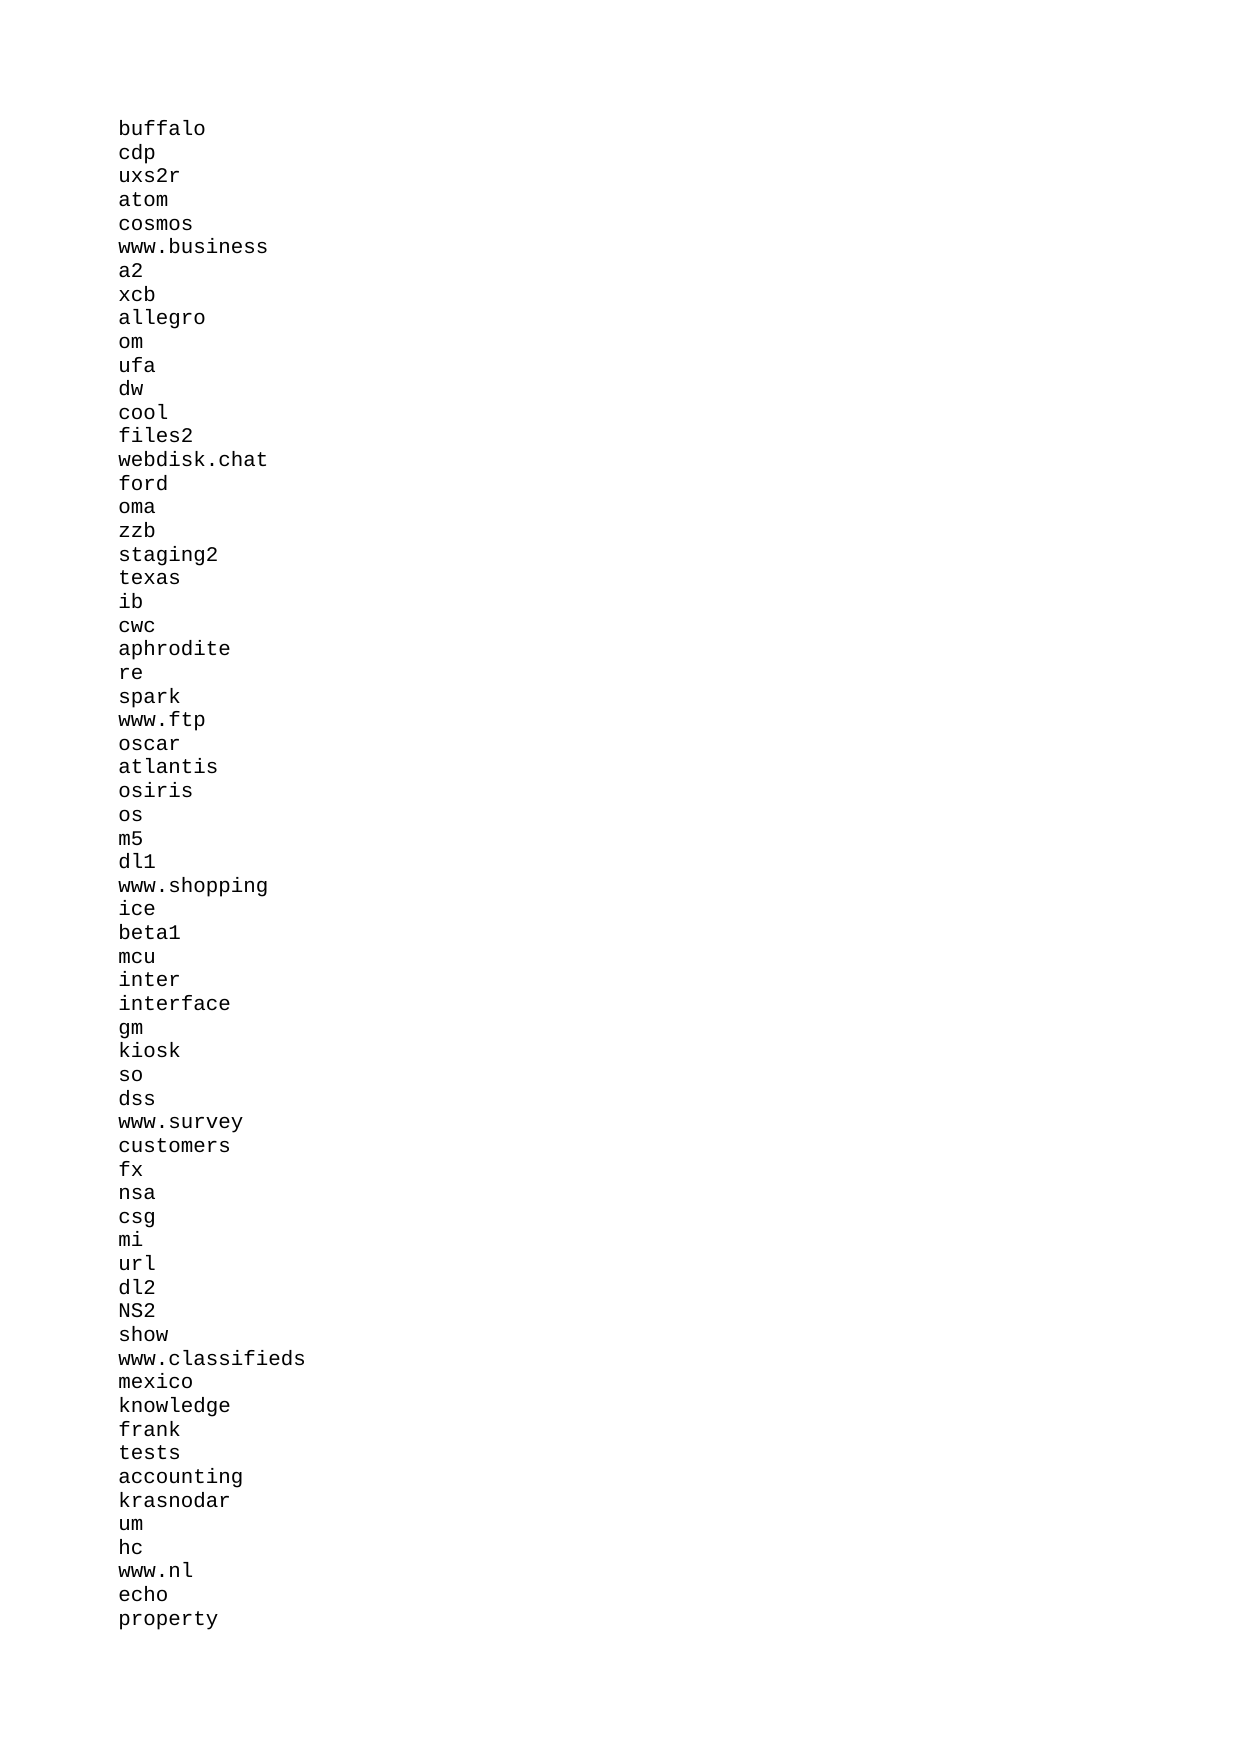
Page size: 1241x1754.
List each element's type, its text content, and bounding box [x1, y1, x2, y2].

text echo [118, 1584, 1122, 1608]
text dl2 [118, 1277, 1122, 1300]
text dl1 [118, 851, 1122, 875]
text allegro [118, 307, 1122, 331]
text url [118, 1253, 1122, 1277]
text files2 [118, 426, 1122, 449]
text csg [118, 1206, 1122, 1229]
text nsa [118, 1182, 1122, 1206]
text interface [118, 993, 1122, 1017]
text aphrodite [118, 638, 1122, 662]
text so [118, 1064, 1122, 1088]
text cool [118, 402, 1122, 426]
text oma [118, 496, 1122, 520]
text re [118, 662, 1122, 686]
text krasnodar [118, 1489, 1122, 1513]
text mexico [118, 1371, 1122, 1395]
text property [118, 1608, 1122, 1631]
text tests [118, 1442, 1122, 1466]
text a2 [118, 260, 1122, 284]
text www.survey [118, 1111, 1122, 1135]
text beta1 [118, 922, 1122, 946]
text osiris [118, 780, 1122, 804]
text gm [118, 1017, 1122, 1040]
text webdisk.chat [118, 449, 1122, 473]
text staging2 [118, 544, 1122, 567]
text frank [118, 1419, 1122, 1442]
text show [118, 1324, 1122, 1348]
text dss [118, 1088, 1122, 1111]
text om [118, 331, 1122, 354]
text www.business [118, 236, 1122, 260]
text m5 [118, 827, 1122, 851]
text oscar [118, 733, 1122, 757]
text ice [118, 898, 1122, 922]
text spark [118, 686, 1122, 709]
text zzb [118, 520, 1122, 544]
text www.ftp [118, 709, 1122, 733]
text cosmos [118, 213, 1122, 236]
text cdp [118, 142, 1122, 165]
text cwc [118, 615, 1122, 638]
text texas [118, 567, 1122, 591]
text atom [118, 189, 1122, 213]
text www.shopping [118, 875, 1122, 898]
text ford [118, 473, 1122, 496]
text accounting [118, 1466, 1122, 1489]
text uxs2r [118, 165, 1122, 189]
text www.nl [118, 1561, 1122, 1584]
text um [118, 1513, 1122, 1537]
text dw [118, 378, 1122, 402]
text ib [118, 591, 1122, 615]
text mi [118, 1229, 1122, 1253]
text knowledge [118, 1395, 1122, 1419]
text ufa [118, 354, 1122, 378]
text www.classifieds [118, 1348, 1122, 1371]
text NS2 [118, 1300, 1122, 1324]
text os [118, 804, 1122, 827]
text inter [118, 969, 1122, 993]
text hc [118, 1537, 1122, 1561]
text mcu [118, 946, 1122, 969]
text buffalo [118, 118, 1122, 142]
text atlantis [118, 757, 1122, 780]
text fx [118, 1158, 1122, 1182]
text kiosk [118, 1040, 1122, 1064]
text xcb [118, 284, 1122, 307]
text customers [118, 1135, 1122, 1158]
